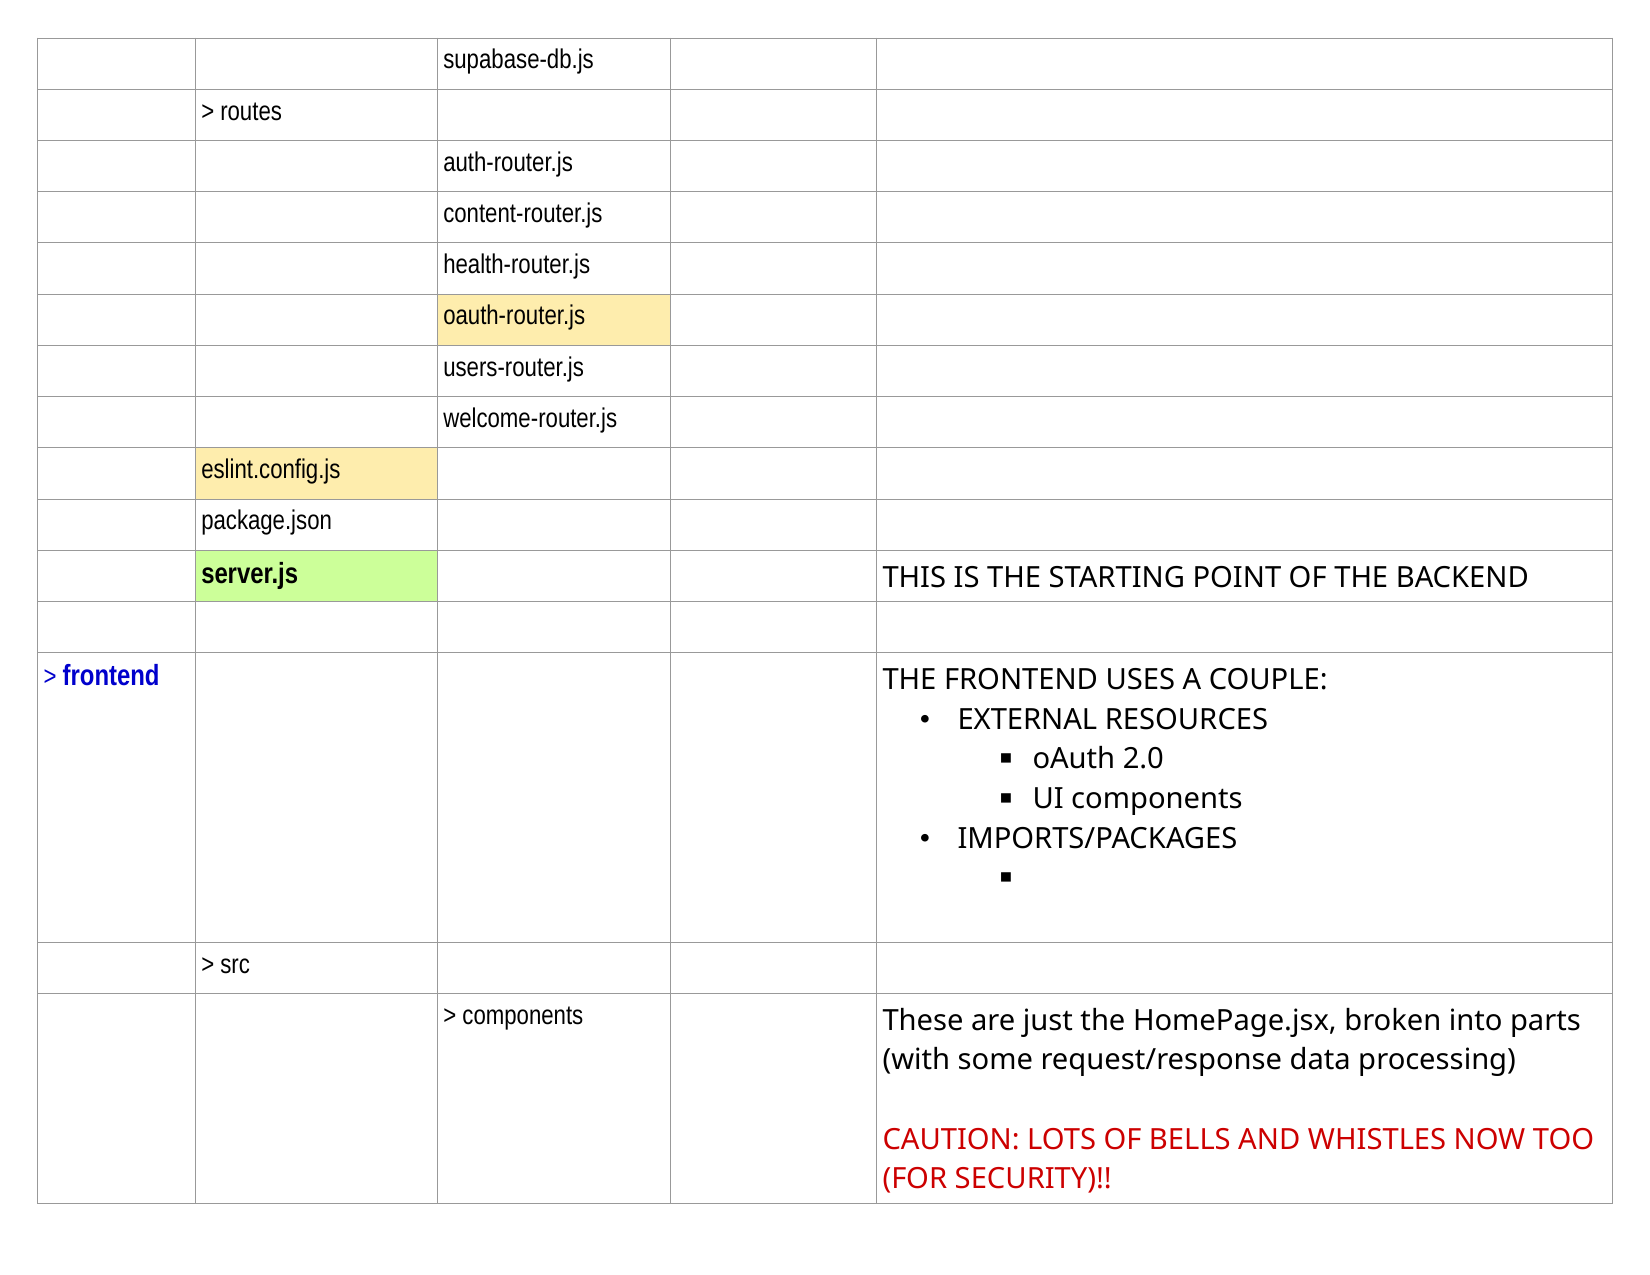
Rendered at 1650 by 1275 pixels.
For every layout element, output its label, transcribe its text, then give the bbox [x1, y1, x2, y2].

table_cell oauth-router.js [438, 295, 670, 345]
table_cell These are just the HomePage.jsx, broken into parts (with some request/response data processing) CAUTION: LOTS OF BELLS AND WHISTLES NOW TOO (FOR SECURITY)!! [877, 994, 1612, 1203]
table_cell [671, 943, 876, 993]
table_cell [438, 90, 670, 140]
table_cell [877, 448, 1612, 499]
table_cell [38, 994, 195, 1203]
table_cell [877, 90, 1612, 140]
table_cell [38, 346, 195, 396]
table_cell [38, 602, 195, 652]
table_cell [196, 295, 437, 345]
table_cell [38, 943, 195, 993]
table_cell [671, 397, 876, 447]
table_cell [438, 500, 670, 550]
table_cell [438, 602, 670, 652]
table_cell [877, 192, 1612, 242]
table_cell [438, 943, 670, 993]
table_cell [438, 448, 670, 499]
table_cell [671, 551, 876, 601]
table_cell health-router.js [438, 243, 670, 294]
table_cell [877, 346, 1612, 396]
table_cell [877, 295, 1612, 345]
table_cell [671, 653, 876, 942]
table_cell [196, 994, 437, 1203]
table_cell supabase-db.js [438, 39, 670, 89]
table_cell [671, 90, 876, 140]
table_cell [877, 39, 1612, 89]
table_cell [671, 602, 876, 652]
table_cell [671, 39, 876, 89]
table_cell content-router.js [438, 192, 670, 242]
table_cell server.js [196, 551, 437, 601]
table_cell [671, 994, 876, 1203]
table_cell [38, 500, 195, 550]
table_cell [38, 397, 195, 447]
table_cell [196, 653, 437, 942]
table_cell [38, 243, 195, 294]
table_cell [877, 243, 1612, 294]
table_cell auth-router.js [438, 141, 670, 191]
table_cell [671, 346, 876, 396]
table_cell > frontend [38, 653, 195, 942]
table_cell [671, 295, 876, 345]
table_cell [438, 653, 670, 942]
table_cell [877, 397, 1612, 447]
table_cell [38, 90, 195, 140]
table_cell [38, 448, 195, 499]
table_cell [671, 500, 876, 550]
table_cell [196, 397, 437, 447]
table_cell [877, 943, 1612, 993]
table_cell users-router.js [438, 346, 670, 396]
table_cell THIS IS THE STARTING POINT OF THE BACKEND [877, 551, 1612, 601]
table_cell [38, 192, 195, 242]
table_cell [438, 551, 670, 601]
table_cell [671, 141, 876, 191]
table_cell [196, 141, 437, 191]
table_cell [877, 602, 1612, 652]
table_cell package.json [196, 500, 437, 550]
table_cell welcome-router.js [438, 397, 670, 447]
table_cell [38, 295, 195, 345]
table_cell [196, 243, 437, 294]
table_cell > routes [196, 90, 437, 140]
table_cell > src [196, 943, 437, 993]
table_cell [877, 500, 1612, 550]
table_cell [196, 346, 437, 396]
table_cell [671, 192, 876, 242]
table_cell > components [438, 994, 670, 1203]
table_cell THE FRONTEND USES A COUPLE: EXTERNAL RESOURCES oAuth 2.0 UI components IMPORTS/PACKAGES [877, 653, 1612, 942]
table_cell [877, 141, 1612, 191]
table_cell [196, 602, 437, 652]
table_cell [38, 141, 195, 191]
table_cell [196, 39, 437, 89]
table_cell [196, 192, 437, 242]
table_cell [671, 448, 876, 499]
table_cell eslint.config.js [196, 448, 437, 499]
table_cell [38, 551, 195, 601]
table_cell [671, 243, 876, 294]
table_cell [38, 39, 195, 89]
